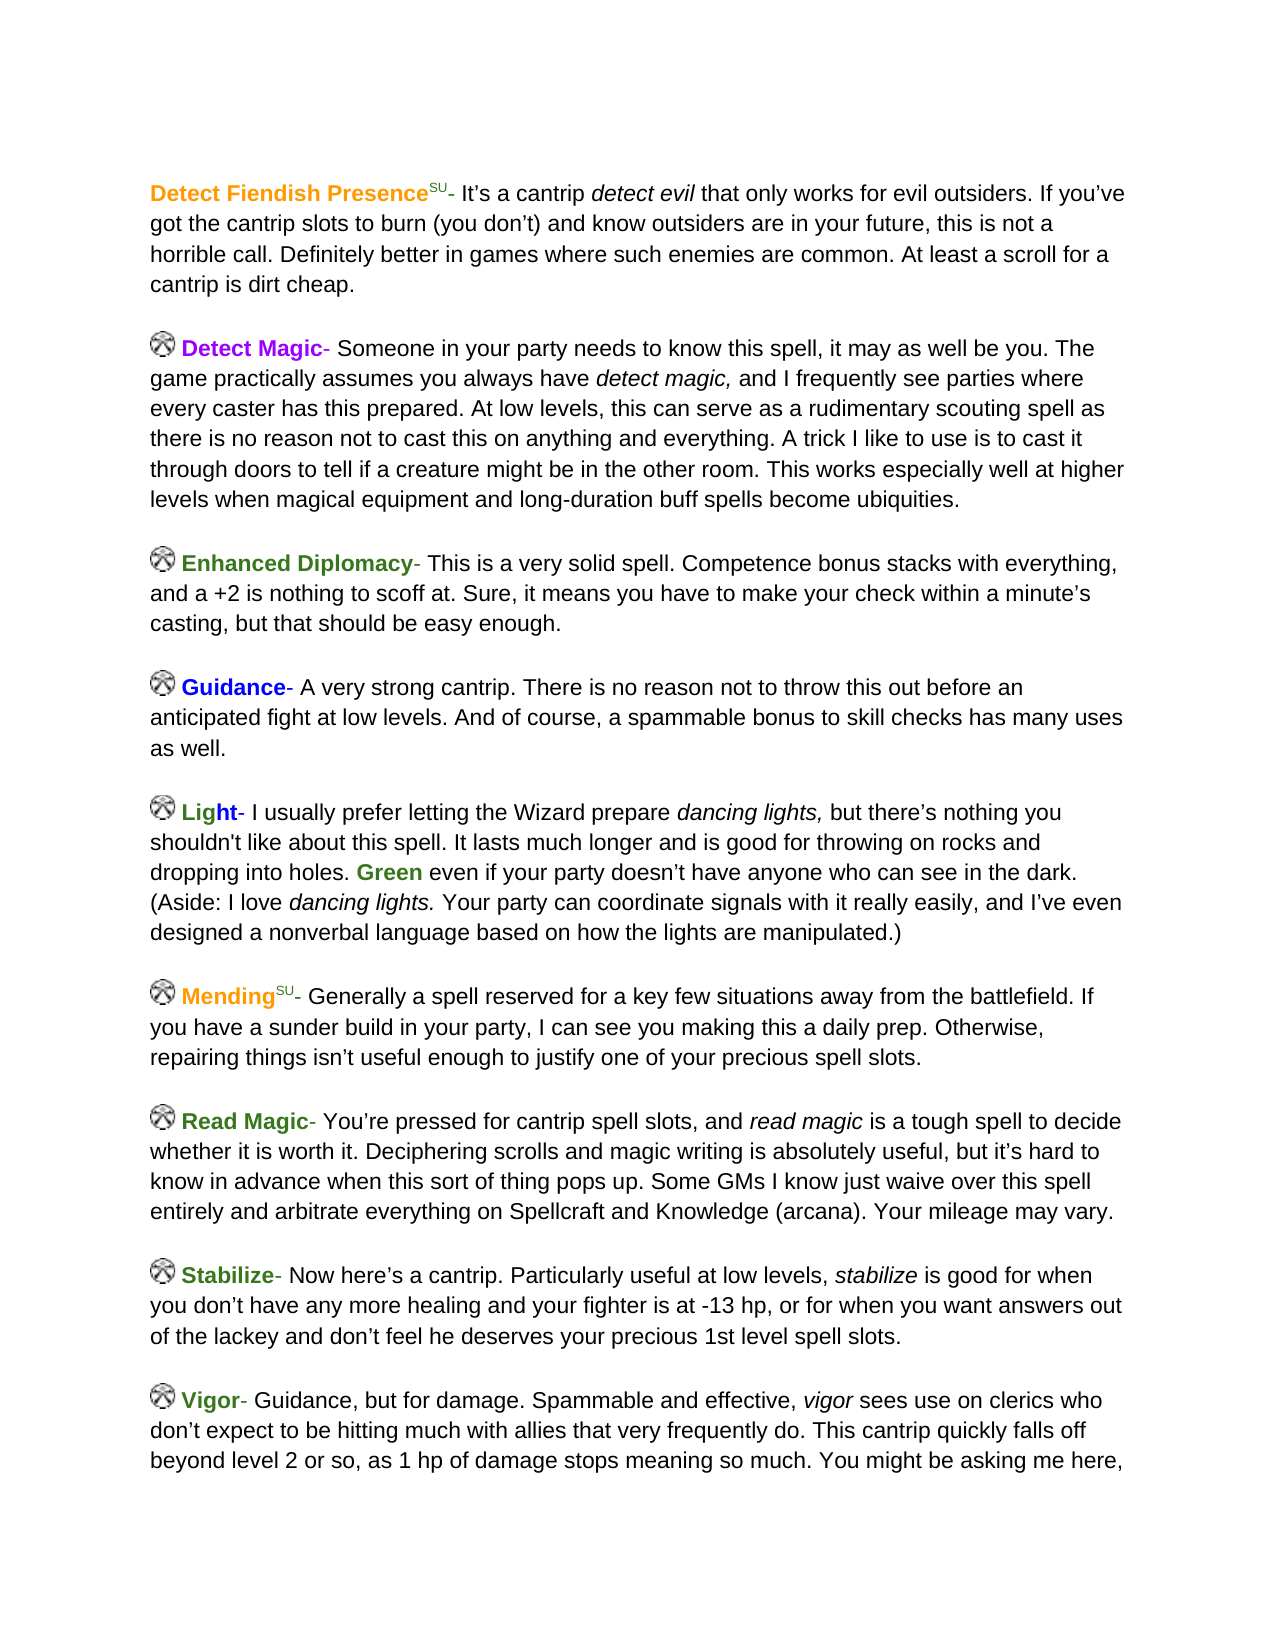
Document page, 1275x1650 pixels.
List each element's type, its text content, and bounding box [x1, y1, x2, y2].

text Enhanced Diplomacy- This is a very solid spell. Competence bonus stacks with everything, and a +2 is nothing to scoff at. Sure, it means you have to make your check within a minute’s casting, but that should be easy enough. [150, 546, 1125, 637]
picture [150, 331, 175, 357]
text Light- I usually prefer letting the Wizard prepare dancing lights, but there’s nothing you shouldn't like about this spell. It lasts much longer and is good for throwing on rocks and dropping into holes. Green even if your party doesn’t have anyone who can see in the dark. (Aside: I love dancing lights. Your party can coordinate signals with it really easily, and I’ve even designed a nonverbal language based on how the lights are manipulated.) [150, 795, 1125, 946]
text Detect Fiendish PresenceSU- It’s a cantrip detect evil that only works for evil outsiders. If you’ve got the cantrip slots to burn (you don’t) and know outsiders are in your future, this is not a horrible call. Definitely better in games where such enemies are common. At least a scroll for a cantrip is dirt cheap. [150, 180, 1125, 297]
picture [150, 1104, 175, 1130]
text Vigor- Guidance, but for damage. Spammable and effective, vigor sees use on clerics who don’t expect to be hitting much with allies that very frequently do. This cantrip quickly falls off beyond level 2 or so, as 1 hp of damage stops meaning so much. You might be asking me here, [150, 1383, 1125, 1473]
picture [150, 1383, 175, 1409]
picture [150, 670, 175, 696]
text MendingSU- Generally a spell reserved for a key few situations away from the battlefield. If you have a sunder build in your party, I can see you making this a daily prep. Otherwise, repairing things isn’t useful enough to justify one of your precious spell slots. [150, 980, 1125, 1070]
picture [150, 979, 175, 1005]
text Detect Magic- Someone in your party needs to know this spell, it may as well be you. The game practically assumes you always have detect magic, and I frequently see parties where every caster has this prepared. At low levels, this can serve as a rudimentary scouting spell as there is no reason not to cast this on anything and everything. A trick I like to use is to cast it through doors to tell if a creature might be in the other room. This works especially well at higher levels when magical equipment and long-duration buff spells become ubiquities. [150, 331, 1125, 512]
picture [150, 546, 175, 572]
text Guidance- A very strong cantrip. There is no reason not to throw this out before an anticipated fight at low levels. And of course, a spammable bonus to skill checks has many uses as well. [150, 671, 1125, 761]
text Read Magic- You’re pressed for cantrip spell slots, and read magic is a tough spell to decide whether it is worth it. Deciphering scrolls and magic writing is absolutely useful, but it’s hard to know in advance when this sort of thing pops up. Some GMs I know just waive over this spell entirely and arbitrate everything on Spellcraft and Knowledge (arcana). Your mileage may vary. [150, 1104, 1125, 1225]
picture [150, 795, 175, 820]
picture [150, 1258, 175, 1284]
text Stabilize- Now here’s a cantrip. Particularly useful at low levels, stabilize is good for when you don’t have any more healing and your fighter is at -13 hp, or for when you want answers out of the lackey and don’t feel he deserves your precious 1st level spell slots. [150, 1259, 1125, 1349]
